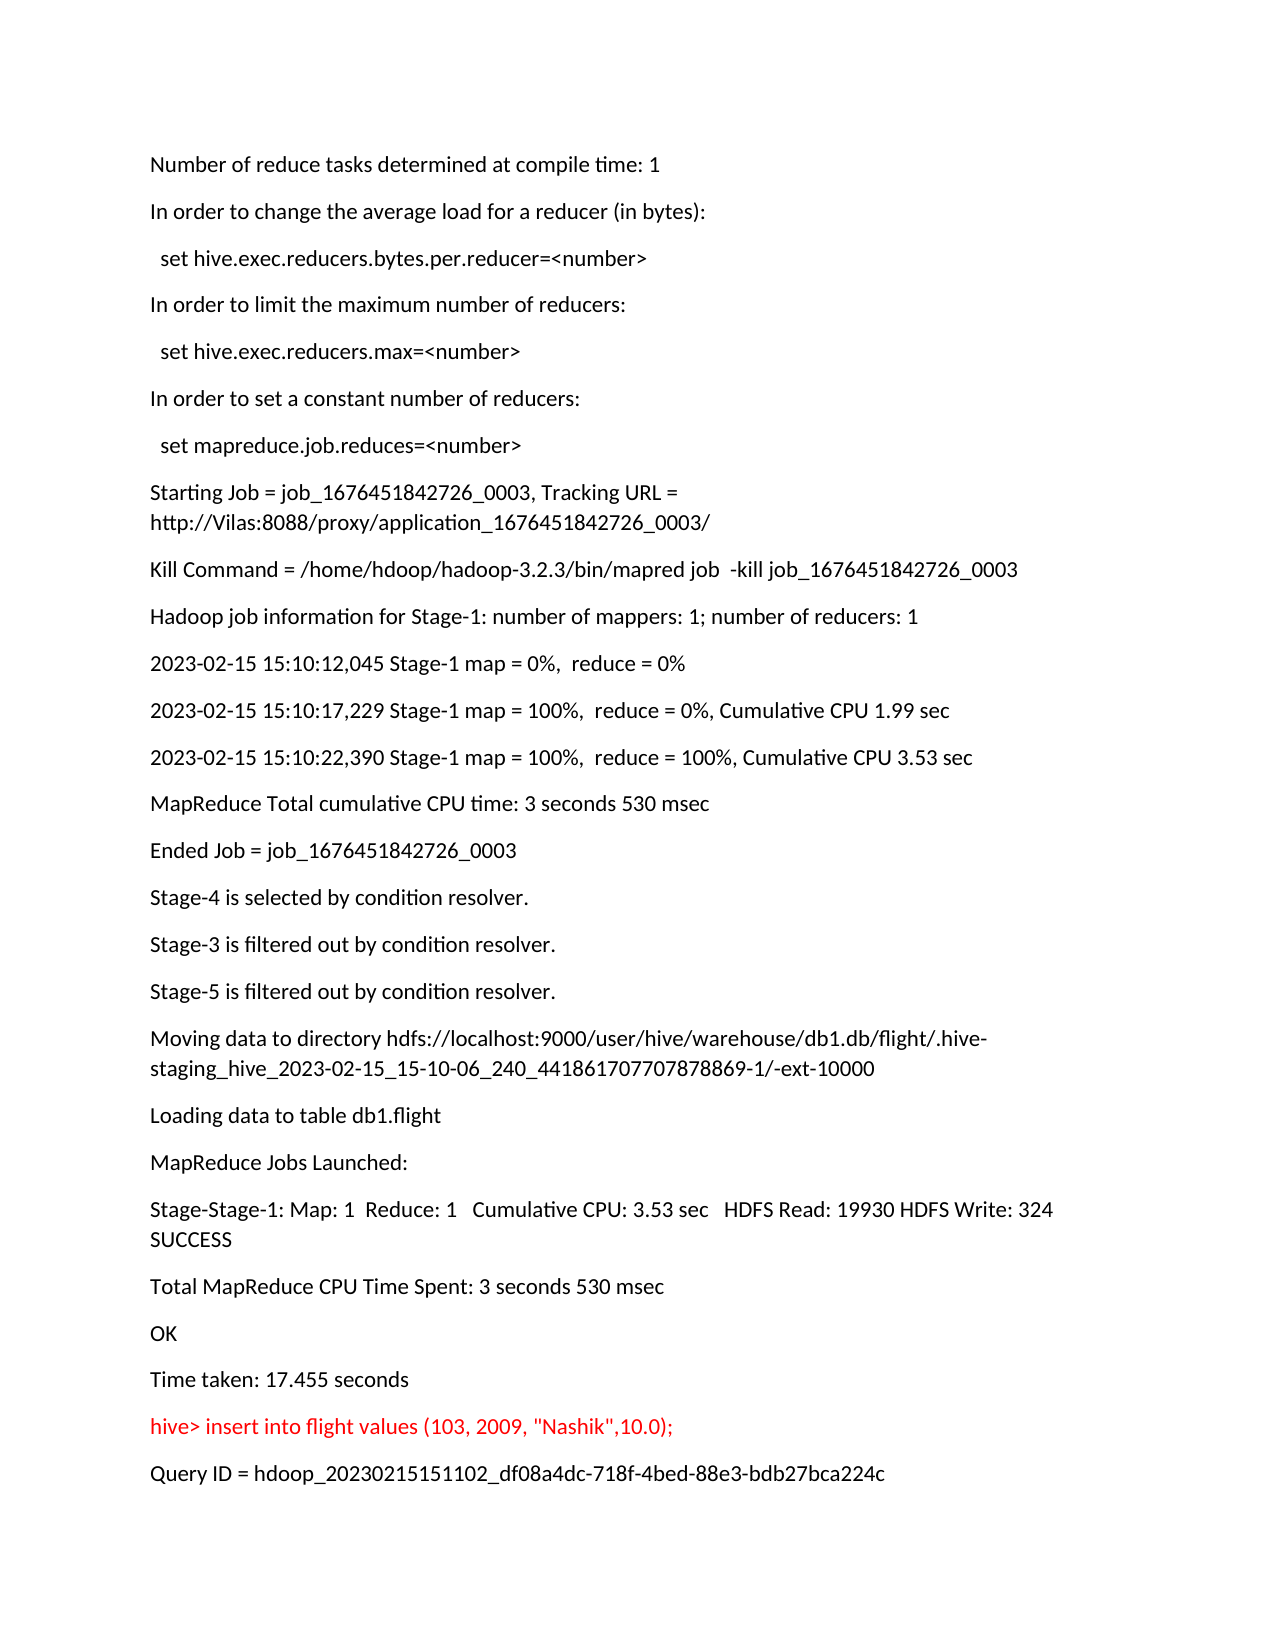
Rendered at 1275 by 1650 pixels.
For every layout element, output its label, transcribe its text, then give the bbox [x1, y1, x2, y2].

text Total MapReduce CPU Time Spent: 3 seconds 530 msec [150, 1272, 1125, 1300]
text 2023-02-15 15:10:22,390 Stage-1 map = 100%, reduce = 100%, Cumulative CPU 3.53 sec [150, 743, 1125, 771]
text Hadoop job information for Stage-1: number of mappers: 1; number of reducers: 1 [150, 602, 1125, 630]
text In order to set a constant number of reducers: [150, 384, 1125, 412]
text OK [150, 1319, 1125, 1347]
text Moving data to directory hdfs://localhost:9000/user/hive/warehouse/db1.db/flight/.hive-staging_hive_2023-02-15_15-10-06_240_441861707707878869-1/-ext-10000 [150, 1024, 1125, 1082]
text In order to change the average load for a reducer (in bytes): [150, 197, 1125, 225]
text Loading data to table db1.flight [150, 1101, 1125, 1129]
text MapReduce Jobs Launched: [150, 1148, 1125, 1176]
text set hive.exec.reducers.max=<number> [150, 337, 1125, 366]
text set hive.exec.reducers.bytes.per.reducer=<number> [150, 244, 1125, 272]
text Starting Job = job_1676451842726_0003, Tracking URL = http://Vilas:8088/proxy/application_1676451842726_0003/ [150, 478, 1125, 536]
text In order to limit the maximum number of reducers: [150, 291, 1125, 319]
text Kill Command = /home/hdoop/hadoop-3.2.3/bin/mapred job -kill job_1676451842726_0003 [150, 555, 1125, 583]
text Ended Job = job_1676451842726_0003 [150, 836, 1125, 864]
text Number of reduce tasks determined at compile time: 1 [150, 150, 1125, 178]
text Query ID = hdoop_20230215151102_df08a4dc-718f-4bed-88e3-bdb27bca224c [150, 1459, 1125, 1487]
text Time taken: 17.455 seconds [150, 1366, 1125, 1394]
text 2023-02-15 15:10:17,229 Stage-1 map = 100%, reduce = 0%, Cumulative CPU 1.99 sec [150, 696, 1125, 724]
text Stage-5 is filtered out by condition resolver. [150, 977, 1125, 1005]
text 2023-02-15 15:10:12,045 Stage-1 map = 0%, reduce = 0% [150, 649, 1125, 677]
text MapReduce Total cumulative CPU time: 3 seconds 530 msec [150, 789, 1125, 818]
text Stage-Stage-1: Map: 1 Reduce: 1 Cumulative CPU: 3.53 sec HDFS Read: 19930 HDFS Write: 324 SUCCESS [150, 1195, 1125, 1253]
text set mapreduce.job.reduces=<number> [150, 431, 1125, 459]
text hive> insert into flight values (103, 2009, "Nashik",10.0); [150, 1412, 1125, 1441]
text Stage-3 is filtered out by condition resolver. [150, 930, 1125, 958]
text Stage-4 is selected by condition resolver. [150, 883, 1125, 911]
